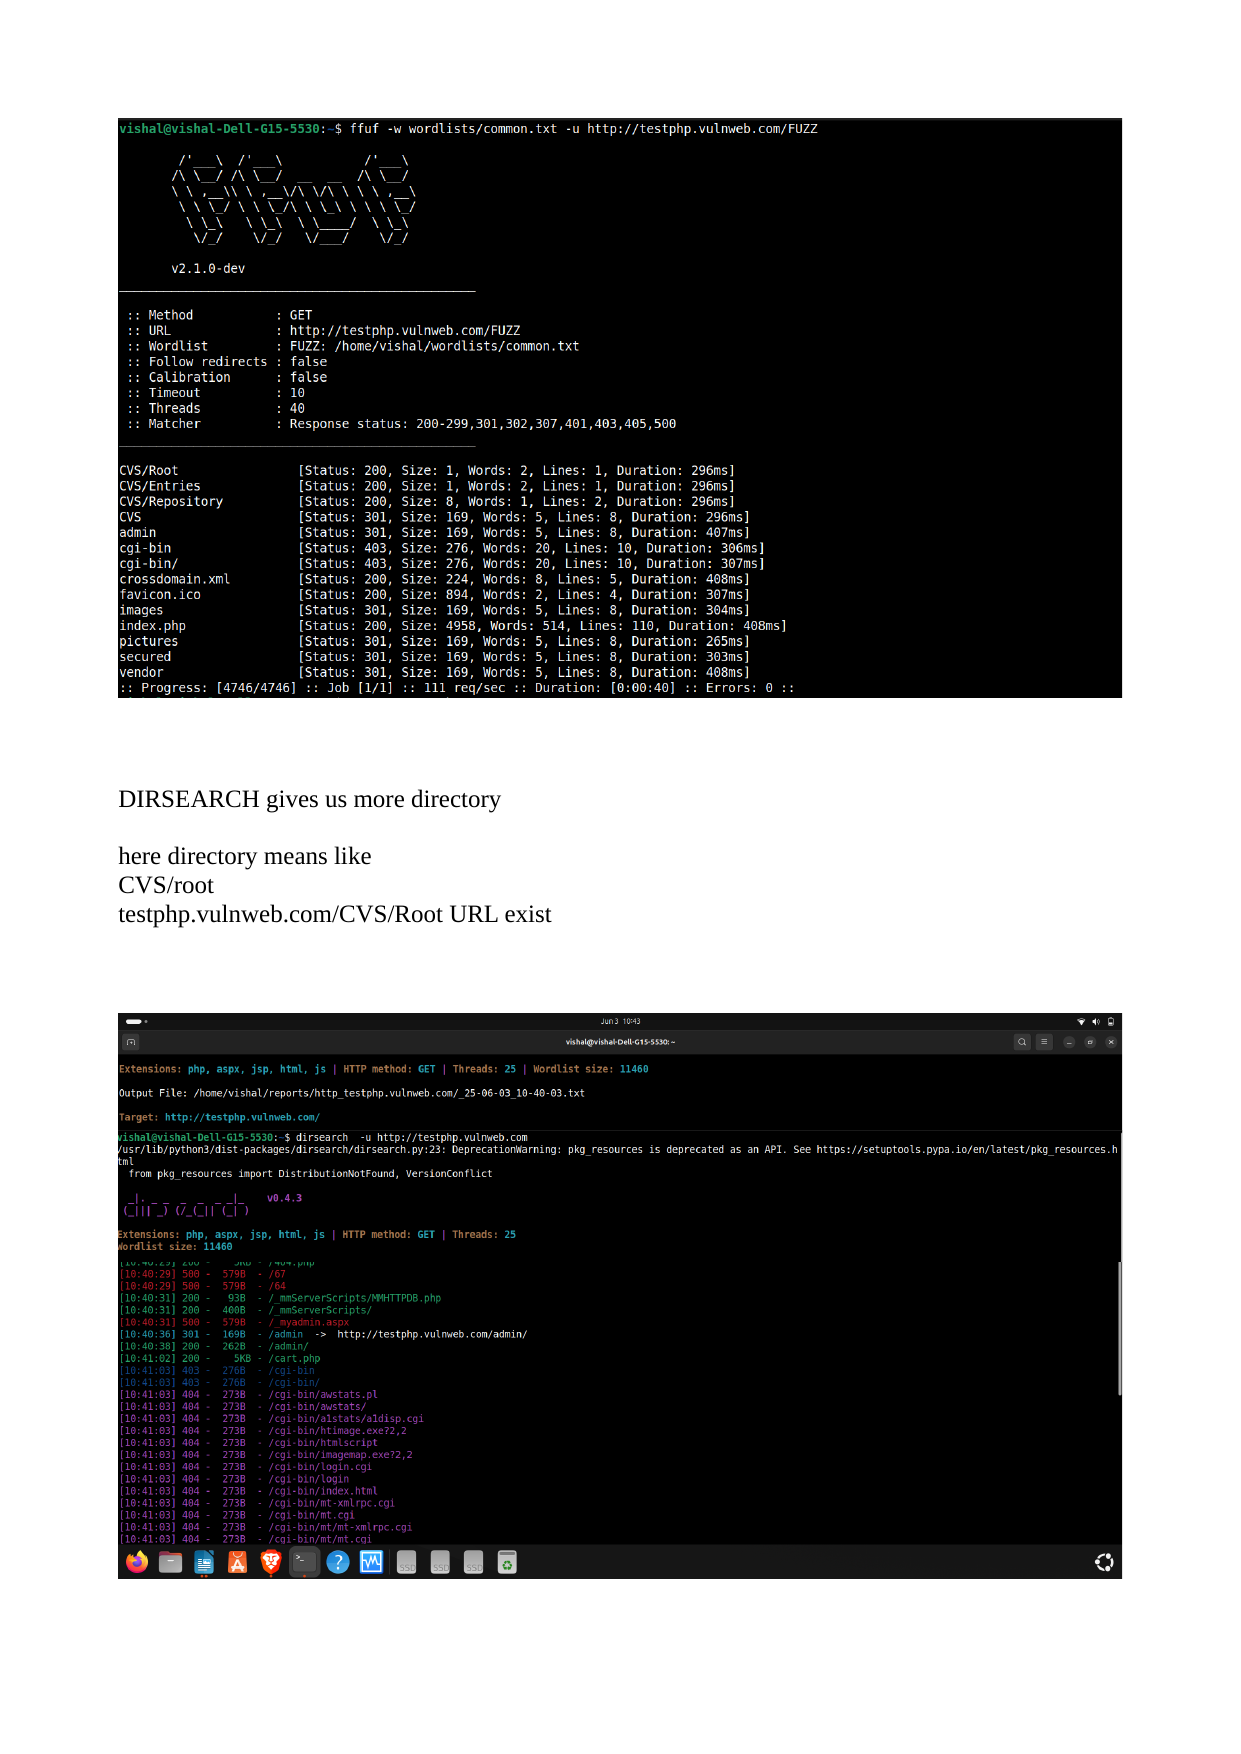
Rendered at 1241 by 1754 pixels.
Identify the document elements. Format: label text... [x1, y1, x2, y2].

text DIRSEARCH gives us more directory [118, 784, 1122, 813]
picture [118, 1013, 1123, 1579]
text CVS/root [118, 870, 1122, 899]
text testphp.vulnweb.com/CVS/Root URL exist [118, 899, 1122, 928]
text here directory means like [118, 841, 1122, 870]
picture [118, 118, 1123, 698]
